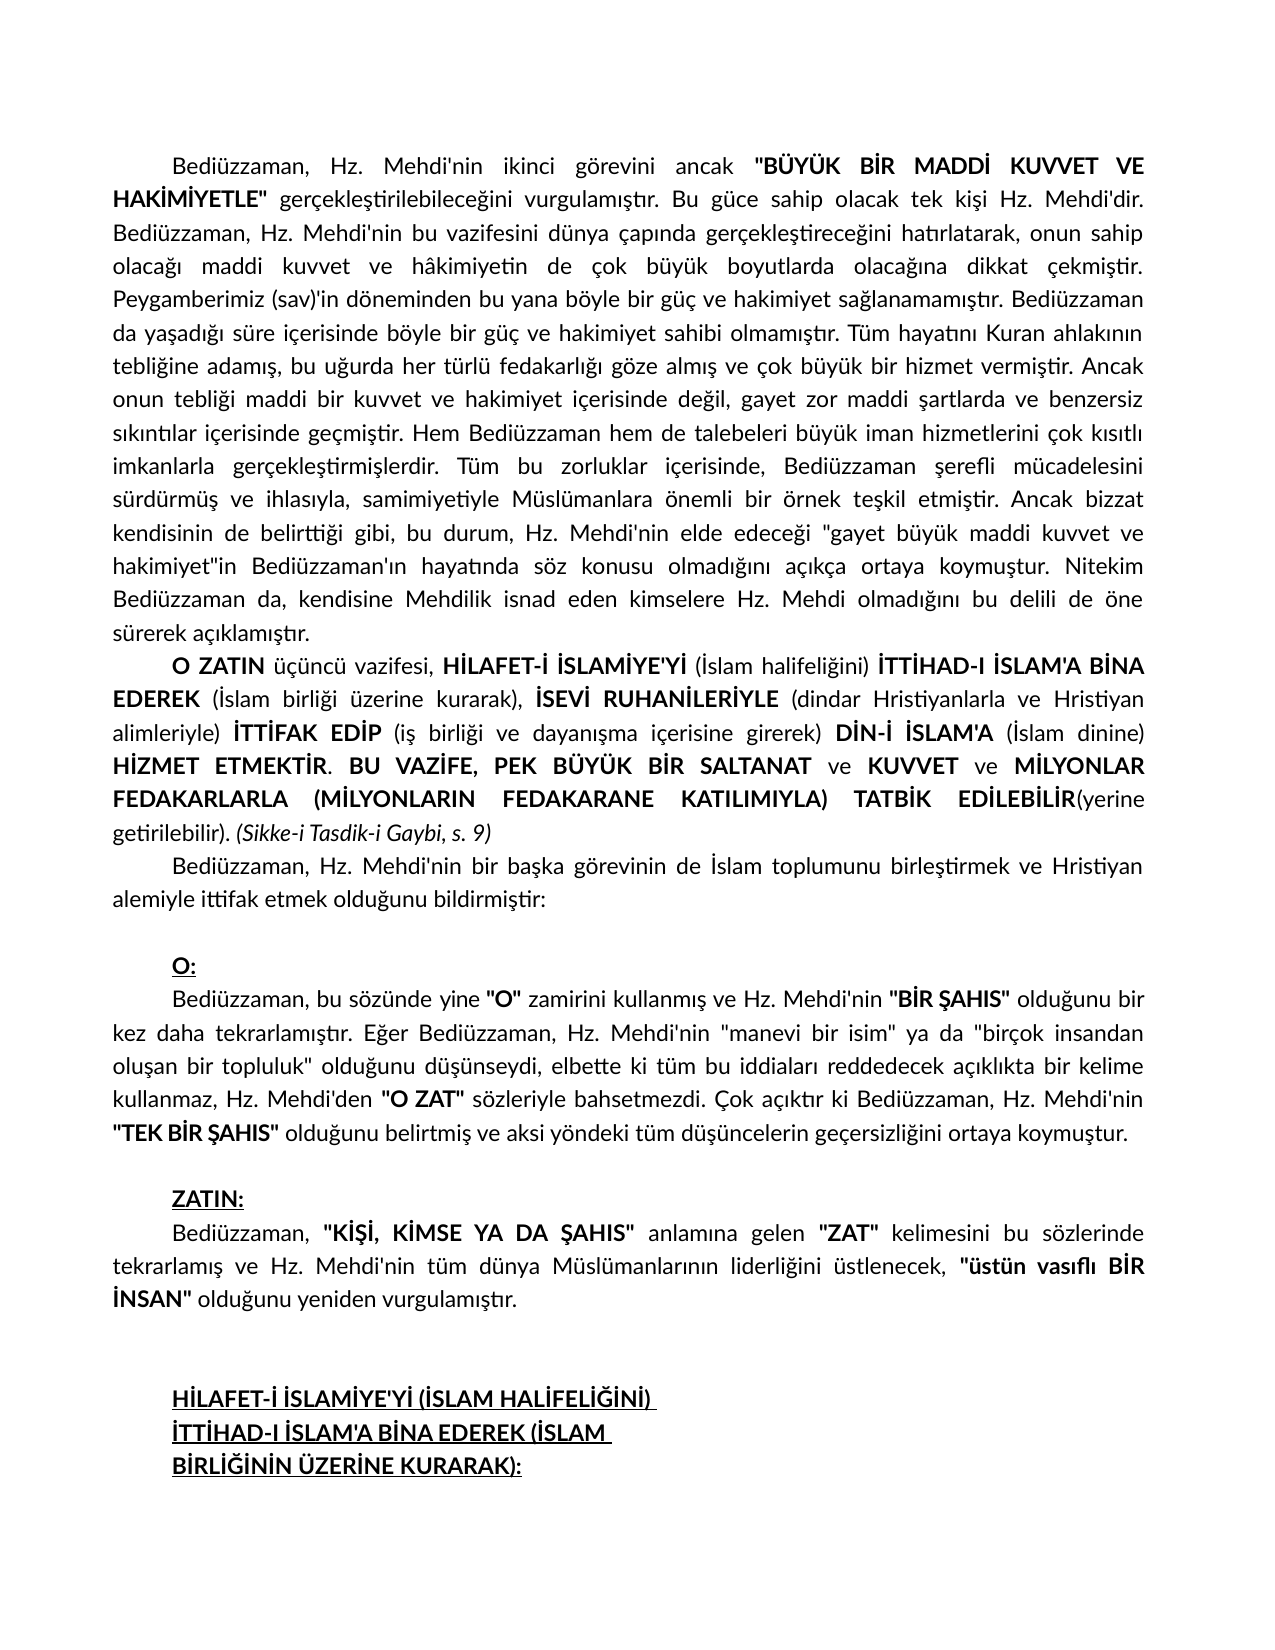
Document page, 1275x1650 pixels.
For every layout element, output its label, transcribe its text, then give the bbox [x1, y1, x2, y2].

text Bediüzzaman, Hz. Mehdi'nin ikinci görevini ancak "BÜYÜK BİR MADDİ KUVVET VE HAKİMİYETLE" gerçekleştirilebileceğini vurgulamıştır. Bu güce sahip olacak tek kişi Hz. Mehdi'dir. Bediüzzaman, Hz. Mehdi'nin bu vazifesini dünya çapında gerçekleştireceğini hatırlatarak, onun sahip olacağı maddi kuvvet ve hâkimiyetin de çok büyük boyutlarda olacağına dikkat çekmiştir. Peygamberimiz (sav)'in döneminden bu yana böyle bir güç ve hakimiyet sağlanamamıştır. Bediüzzaman da yaşadığı süre içerisinde böyle bir güç ve hakimiyet sahibi olmamıştır. Tüm hayatını Kuran ahlakının tebliğine adamış, bu uğurda her türlü fedakarlığı göze almış ve çok büyük bir hizmet vermiştir. Ancak onun tebliği maddi bir kuvvet ve hakimiyet içerisinde değil, gayet zor maddi şartlarda ve benzersiz sıkıntılar içerisinde geçmiştir. Hem Bediüzzaman hem de talebeleri büyük iman hizmetlerini çok kısıtlı imkanlarla gerçekleştirmişlerdir. Tüm bu zorluklar içerisinde, Bediüzzaman şerefli mücadelesini sürdürmüş ve ihlasıyla, samimiyetiyle Müslümanlara önemli bir örnek teşkil etmiştir. Ancak bizzat kendisinin de belirttiği gibi, bu durum, Hz. Mehdi'nin elde edeceği "gayet büyük maddi kuvvet ve hakimiyet"in Bediüzzaman'ın hayatında söz konusu olmadığını açıkça ortaya koymuştur. Nitekim Bediüzzaman da, kendisine Mehdilik isnad eden kimselere Hz. Mehdi olmadığını bu delili de öne sürerek açıklamıştır. [112, 148, 1145, 648]
text İTTİHAD-I İSLAM'A BİNA EDEREK (İSLAM [112, 1414, 1145, 1448]
text Bediüzzaman, Hz. Mehdi'nin bir başka görevinin de İslam toplumunu birleştirmek ve Hristiyan alemiyle ittifak etmek olduğunu bildirmiştir: [112, 848, 1145, 914]
text HİLAFET-İ İSLAMİYE'Yİ (İSLAM HALİFELİĞİNİ) [112, 1381, 1145, 1414]
text Bediüzzaman, bu sözünde yine "O" zamirini kullanmış ve Hz. Mehdi'nin "BİR ŞAHIS" olduğunu bir kez daha tekrarlamıştır. Eğer Bediüzzaman, Hz. Mehdi'nin "manevi bir isim" ya da "birçok insandan oluşan bir topluluk" olduğunu düşünseydi, elbette ki tüm bu iddiaları reddedecek açıklıkta bir kelime kullanmaz, Hz. Mehdi'den "O ZAT" sözleriyle bahsetmezdi. Çok açıktır ki Bediüzzaman, Hz. Mehdi'nin "TEK BİR ŞAHIS" olduğunu belirtmiş ve aksi yöndeki tüm düşüncelerin geçersizliğini ortaya koymuştur. [112, 981, 1145, 1148]
text Bediüzzaman, "KİŞİ, KİMSE YA DA ŞAHIS" anlamına gelen "ZAT" kelimesini bu sözlerinde tekrarlamış ve Hz. Mehdi'nin tüm dünya Müslümanlarının liderliğini üstlenecek, "üstün vasıflı BİR İNSAN" olduğunu yeniden vurgulamıştır. [112, 1214, 1145, 1314]
text O ZATIN üçüncü vazifesi, HİLAFET-İ İSLAMİYE'Yİ (İslam halifeliğini) İTTİHAD-I İSLAM'A BİNA EDEREK (İslam birliği üzerine kurarak), İSEVİ RUHANİLERİYLE (dindar Hristiyanlarla ve Hristiyan alimleriyle) İTTİFAK EDİP (iş birliği ve dayanışma içerisine girerek) DİN-İ İSLAM'A (İslam dinine) HİZMET ETMEKTİR. BU VAZİFE, PEK BÜYÜK BİR SALTANAT ve KUVVET ve MİLYONLAR FEDAKARLARLA (MİLYONLARIN FEDAKARANE KATILIMIYLA) TATBİK EDİLEBİLİR(yerine getirilebilir). (Sikke-i Tasdik-i Gaybi, s. 9) [112, 648, 1145, 848]
text BİRLİĞİNİN ÜZERİNE KURARAK): [112, 1448, 1145, 1481]
text ZATIN: [112, 1181, 1145, 1214]
text O: [112, 948, 1145, 981]
